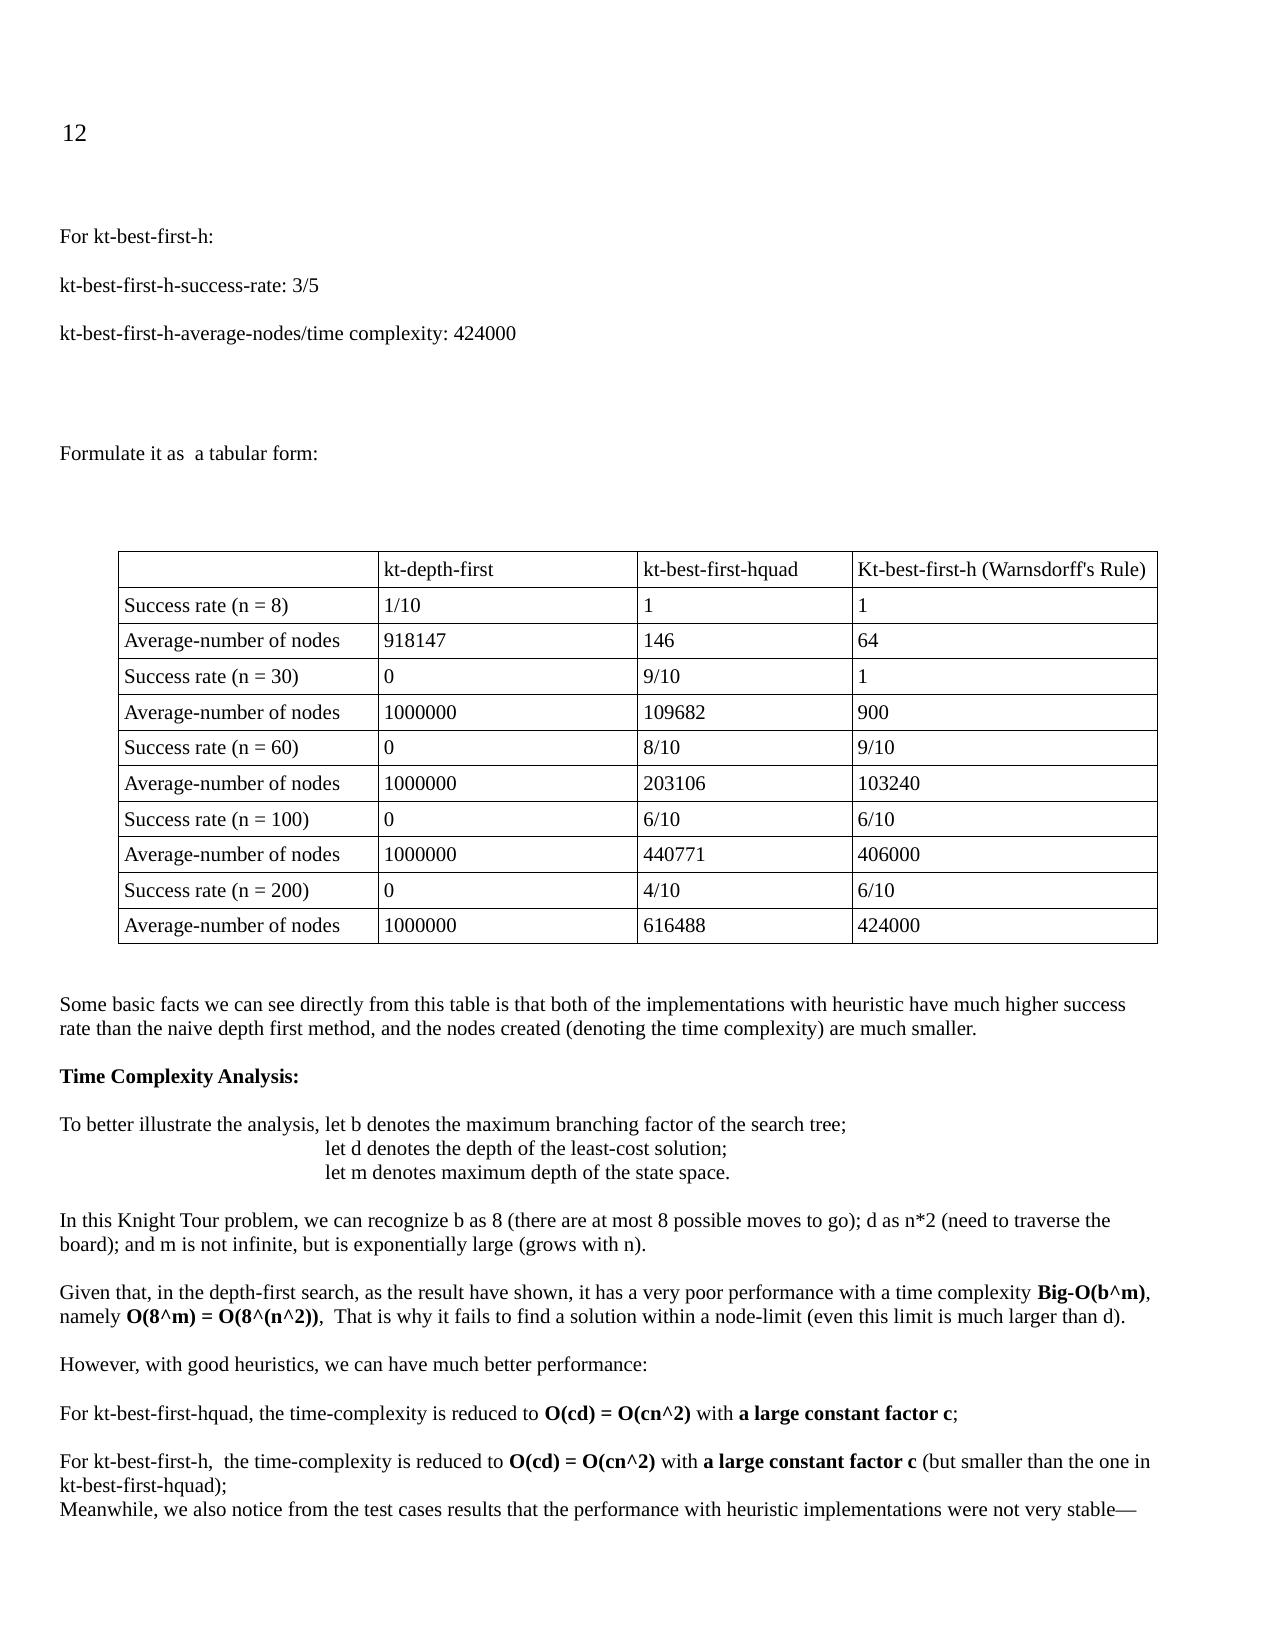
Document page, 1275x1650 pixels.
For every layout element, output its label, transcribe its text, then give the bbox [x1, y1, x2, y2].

table_cell 0 [379, 659, 637, 694]
table_cell Success rate (n = 200) [119, 873, 378, 908]
table_cell 918147 [379, 624, 637, 658]
table_cell 103240 [853, 766, 1157, 801]
table_header kt-depth-first [379, 552, 637, 587]
text In this Knight Tour problem, we can recognize b as 8 (there are at most 8 possible moves to go); d as n*2 (need to traverse the board); and m is not infinite, but is exponentially large (grows with n). [59, 1208, 1157, 1256]
table_cell 203106 [638, 766, 852, 801]
table_cell 1/10 [379, 588, 637, 623]
table_cell Success rate (n = 60) [119, 731, 378, 765]
text For kt-best-first-hquad, the time-complexity is reduced to O(cd) = O(cn^2) with a large constant factor c; [59, 1401, 1157, 1424]
text Some basic facts we can see directly from this table is that both of the implementations with heuristic have much higher success rate than the naive depth first method, and the nodes created (denoting the time complexity) are much smaller. [59, 991, 1157, 1039]
table_cell 0 [379, 873, 637, 908]
text let m denotes maximum depth of the state space. [59, 1160, 1157, 1184]
table_cell Success rate (n = 8) [119, 588, 378, 623]
table_cell 64 [853, 624, 1157, 658]
table_cell 1000000 [379, 909, 637, 943]
table_cell 1000000 [379, 695, 637, 729]
table_cell 1 [853, 659, 1157, 694]
table_cell 6/10 [638, 802, 852, 836]
table_cell Average-number of nodes [119, 624, 378, 658]
text Meanwhile, we also notice from the test cases results that the performance with heuristic implementations were not very stable— [59, 1497, 1157, 1521]
table_cell Average-number of nodes [119, 909, 378, 943]
table_header Kt-best-first-h (Warnsdorff's Rule) [853, 552, 1157, 587]
table_cell 424000 [853, 909, 1157, 943]
text Given that, in the depth-first search, as the result have shown, it has a very poor performance with a time complexity Big-O(b^m), namely O(8^m) = O(8^(n^2)), That is why it fails to find a solution within a node-limit (even this limit is much larger than d). [59, 1280, 1157, 1328]
table_cell 4/10 [638, 873, 852, 908]
table_cell 440771 [638, 837, 852, 872]
text Formulate it as a tabular form: [59, 441, 1157, 465]
table_cell Average-number of nodes [119, 837, 378, 872]
table_cell 1000000 [379, 766, 637, 801]
table_cell 0 [379, 802, 637, 836]
table_cell 8/10 [638, 731, 852, 765]
table_cell 6/10 [853, 873, 1157, 908]
table_cell 1 [638, 588, 852, 623]
table_cell 1000000 [379, 837, 637, 872]
table_cell 406000 [853, 837, 1157, 872]
table_cell 1 [853, 588, 1157, 623]
table_cell Average-number of nodes [119, 695, 378, 729]
table_cell 146 [638, 624, 852, 658]
table_cell 0 [379, 731, 637, 765]
table_cell 9/10 [638, 659, 852, 694]
text let d denotes the depth of the least-cost solution; [59, 1136, 1157, 1160]
table_cell 9/10 [853, 731, 1157, 765]
table_cell 109682 [638, 695, 852, 729]
table_header [119, 552, 378, 587]
table_header kt-best-first-hquad [638, 552, 852, 587]
text Time Complexity Analysis: [59, 1064, 1157, 1088]
table_cell Success rate (n = 30) [119, 659, 378, 694]
table_cell 616488 [638, 909, 852, 943]
table_cell 900 [853, 695, 1157, 729]
text For kt-best-first-h, the time-complexity is reduced to O(cd) = O(cn^2) with a large constant factor c (but smaller than the one in kt-best-first-hquad); [59, 1449, 1157, 1497]
text kt-best-first-h-success-rate: 3/5 [59, 273, 1157, 297]
text However, with good heuristics, we can have much better performance: [59, 1352, 1157, 1376]
text kt-best-first-h-average-nodes/time complexity: 424000 [59, 321, 1157, 345]
table_cell Success rate (n = 100) [119, 802, 378, 836]
text To better illustrate the analysis, let b denotes the maximum branching factor of the search tree; [59, 1112, 1157, 1136]
text For kt-best-first-h: [59, 224, 1157, 248]
table_cell Average-number of nodes [119, 766, 378, 801]
table_cell 6/10 [853, 802, 1157, 836]
